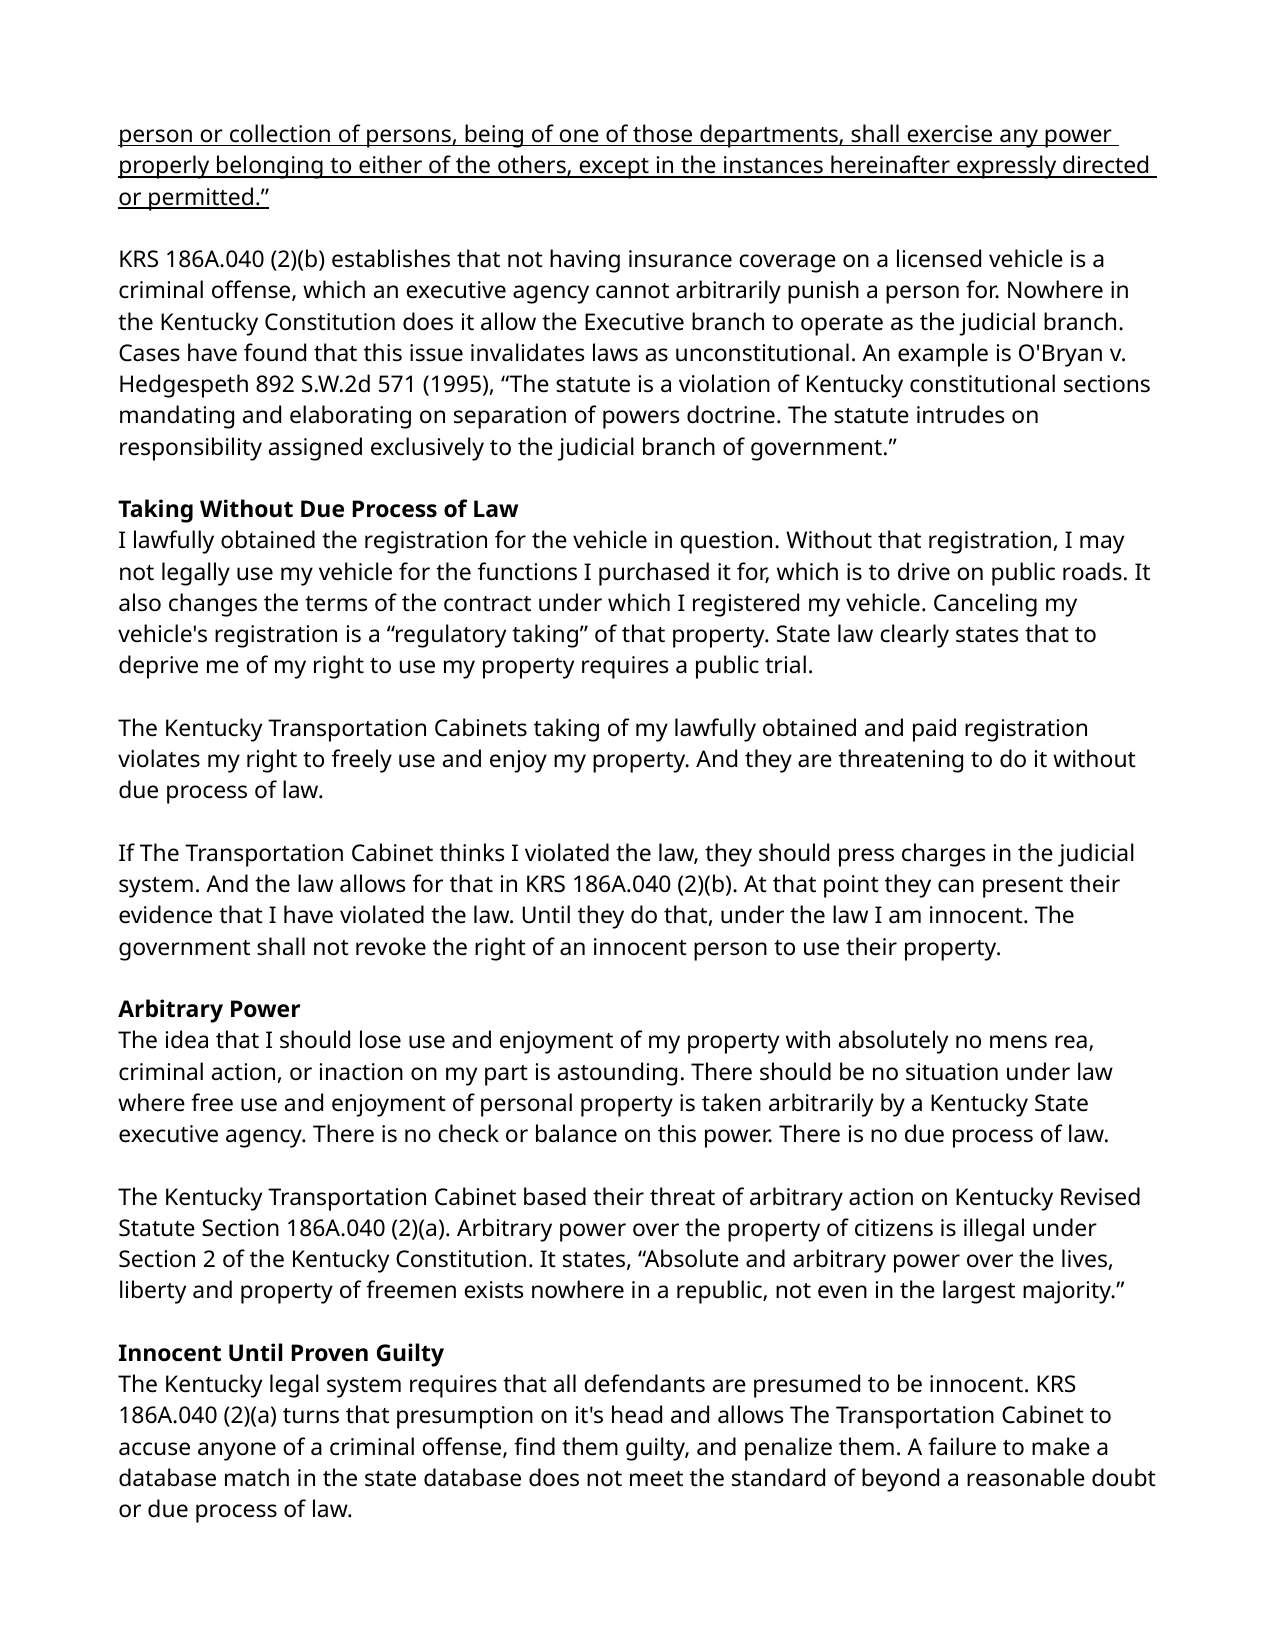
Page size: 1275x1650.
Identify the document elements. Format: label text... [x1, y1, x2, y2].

text Arbitrary Power [118, 993, 1157, 1024]
text The Kentucky Transportation Cabinet based their threat of arbitrary action on Kentucky Revised Statute Section 186A.040 (2)(a). Arbitrary power over the property of citizens is illegal under Section 2 of the Kentucky Constitution. It states, “Absolute and arbitrary power over the lives, liberty and property of freemen exists nowhere in a republic, not even in the largest majority.” [118, 1181, 1157, 1306]
text If The Transportation Cabinet thinks I violated the law, they should press charges in the judicial system. And the law allows for that in KRS 186A.040 (2)(b). At that point they can present their evidence that I have violated the law. Until they do that, under the law I am innocent. The government shall not revoke the right of an innocent person to use their property. [118, 837, 1157, 962]
text I lawfully obtained the registration for the vehicle in question. Without that registration, I may not legally use my vehicle for the functions I purchased it for, which is to drive on public roads. It also changes the terms of the contract under which I registered my vehicle. Canceling my vehicle's registration is a “regulatory taking” of that property. State law clearly states that to deprive me of my right to use my property requires a public trial. [118, 524, 1157, 681]
text The Kentucky legal system requires that all defendants are presumed to be innocent. KRS 186A.040 (2)(a) turns that presumption on it's head and allows The Transportation Cabinet to accuse anyone of a criminal offense, find them guilty, and penalize them. A failure to make a database match in the state database does not meet the standard of beyond a reasonable doubt or due process of law. [118, 1368, 1157, 1524]
text Taking Without Due Process of Law [118, 493, 1157, 524]
text or permitted.” [118, 178, 1157, 212]
text Innocent Until Proven Guilty [118, 1337, 1157, 1368]
text The idea that I should lose use and enjoyment of my property with absolutely no mens rea, criminal action, or inaction on my part is astounding. There should be no situation under law where free use and enjoyment of personal property is taken arbitrarily by a Kentucky State executive agency. There is no check or balance on this power. There is no due process of law. [118, 1024, 1157, 1149]
text The Kentucky Transportation Cabinets taking of my lawfully obtained and paid registration violates my right to freely use and enjoy my property. And they are threatening to do it without due process of law. [118, 712, 1157, 806]
text KRS 186A.040 (2)(b) establishes that not having insurance coverage on a licensed vehicle is a criminal offense, which an executive agency cannot arbitrarily punish a person for. Nowhere in the Kentucky Constitution does it allow the Executive branch to operate as the judicial branch. Cases have found that this issue invalidates laws as unconstitutional. An example is O'Bryan v. Hedgespeth 892 S.W.2d 571 (1995), “The statute is a violation of Kentucky constitutional sections mandating and elaborating on separation of powers doctrine. The statute intrudes on responsibility assigned exclusively to the judicial branch of government.” [118, 243, 1157, 462]
text person or collection of persons, being of one of those departments, shall exercise any power properly belonging to either of the others, except in the instances hereinafter expressly directed [118, 118, 1157, 176]
